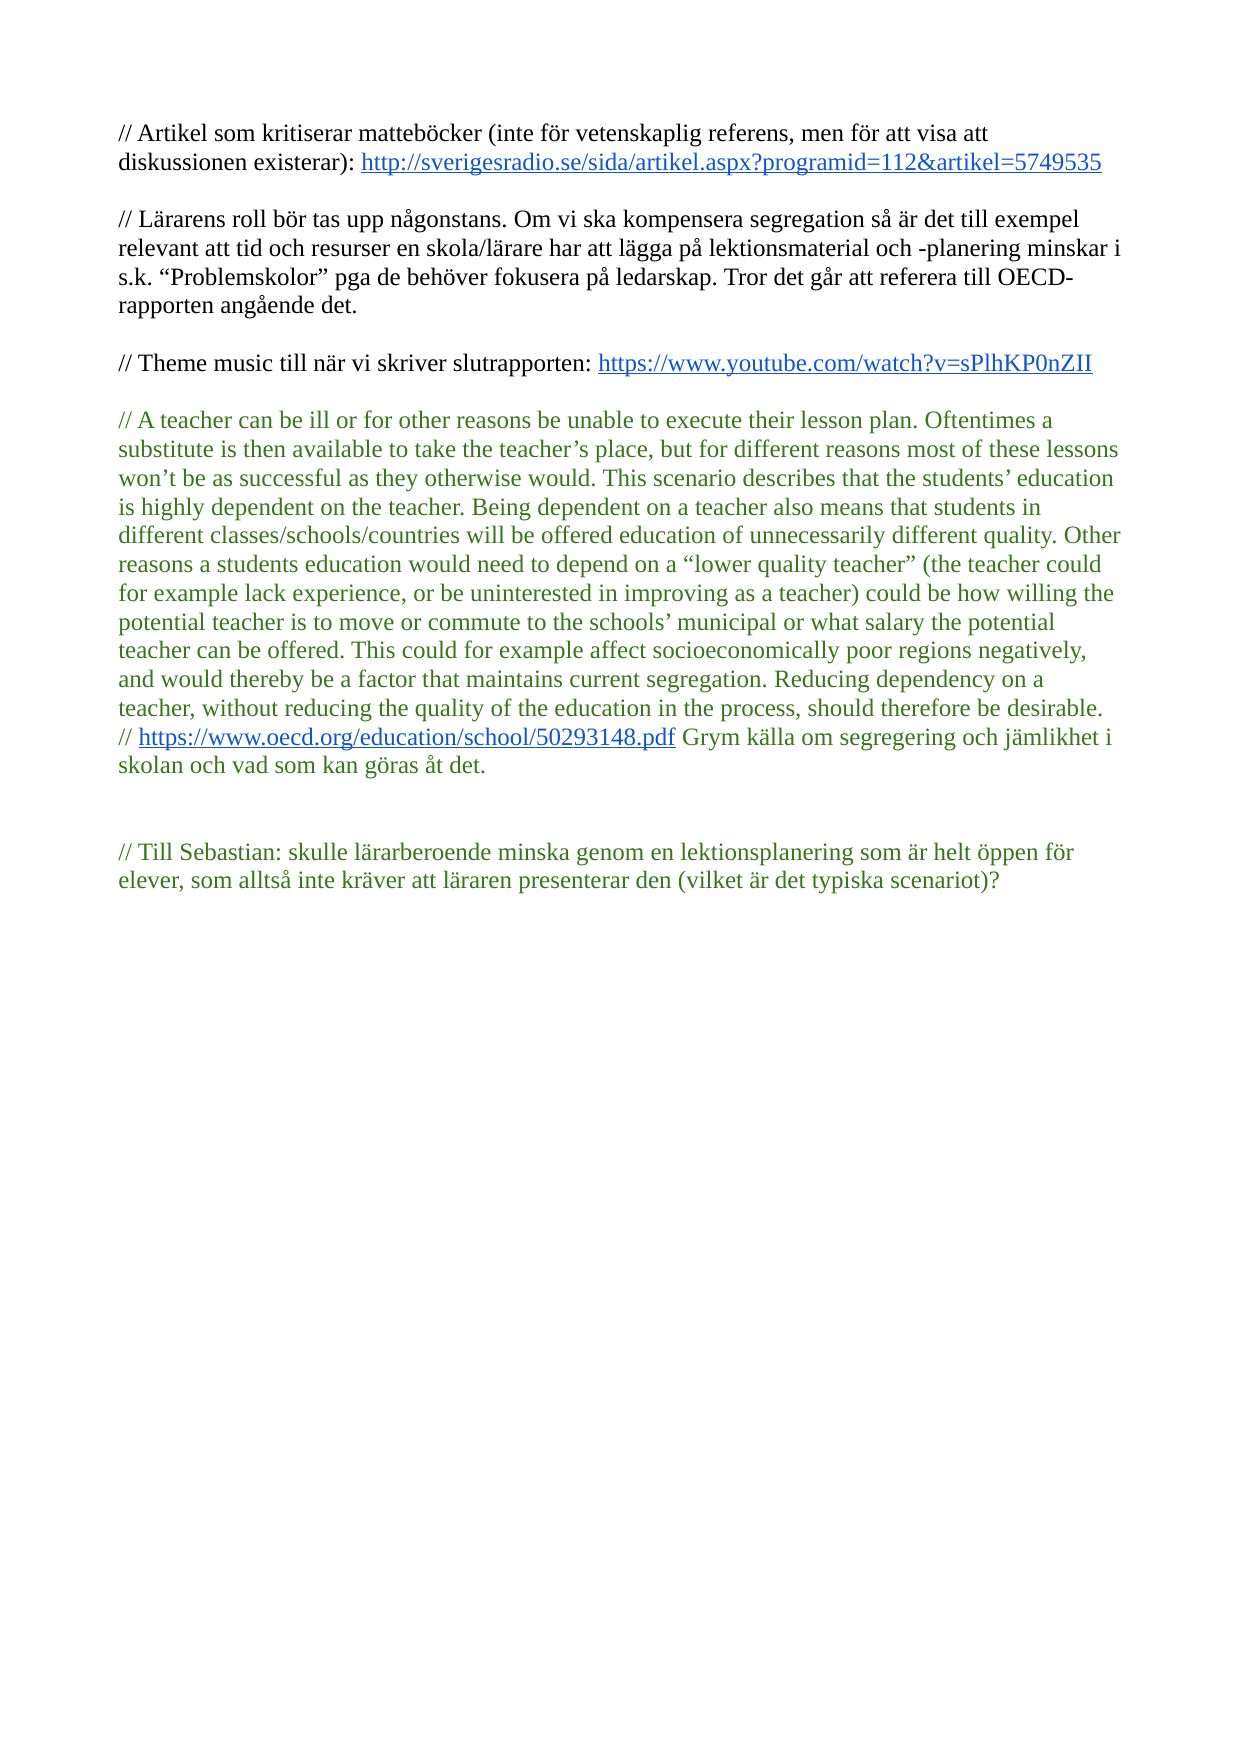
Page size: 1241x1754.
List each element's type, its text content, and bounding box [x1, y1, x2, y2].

text // Theme music till när vi skriver slutrapporten: https://www.youtube.com/watch?v=sPlhKP0nZII [118, 348, 1122, 377]
text // Artikel som kritiserar matteböcker (inte för vetenskaplig referens, men för att visa att diskussionen existerar): http://sverigesradio.se/sida/artikel.aspx?programid=112&artikel=5749535 [118, 118, 1122, 176]
text // Lärarens roll bör tas upp någonstans. Om vi ska kompensera segregation så är det till exempel relevant att tid och resurser en skola/lärare har att lägga på lektionsmaterial och -planering minskar i s.k. “Problemskolor” pga de behöver fokusera på ledarskap. Tror det går att referera till OECD-rapporten angående det. [118, 204, 1122, 319]
text // https://www.oecd.org/education/school/50293148.pdf Grym källa om segregering och jämlikhet i skolan och vad som kan göras åt det. [118, 722, 1122, 779]
text // Till Sebastian: skulle lärarberoende minska genom en lektionsplanering som är helt öppen för elever, som alltså inte kräver att läraren presenterar den (vilket är det typiska scenariot)? [118, 837, 1122, 894]
text // A teacher can be ill or for other reasons be unable to execute their lesson plan. Oftentimes a substitute is then available to take the teacher’s place, but for different reasons most of these lessons won’t be as successful as they otherwise would. This scenario describes that the students’ education is highly dependent on the teacher. Being dependent on a teacher also means that students in different classes/schools/countries will be offered education of unnecessarily different quality. Other reasons a students education would need to depend on a “lower quality teacher” (the teacher could for example lack experience, or be uninterested in improving as a teacher) could be how willing the potential teacher is to move or commute to the schools’ municipal or what salary the potential teacher can be offered. This could for example affect socioeconomically poor regions negatively, and would thereby be a factor that maintains current segregation. Reducing dependency on a teacher, without reducing the quality of the education in the process, should therefore be desirable. [118, 406, 1122, 722]
